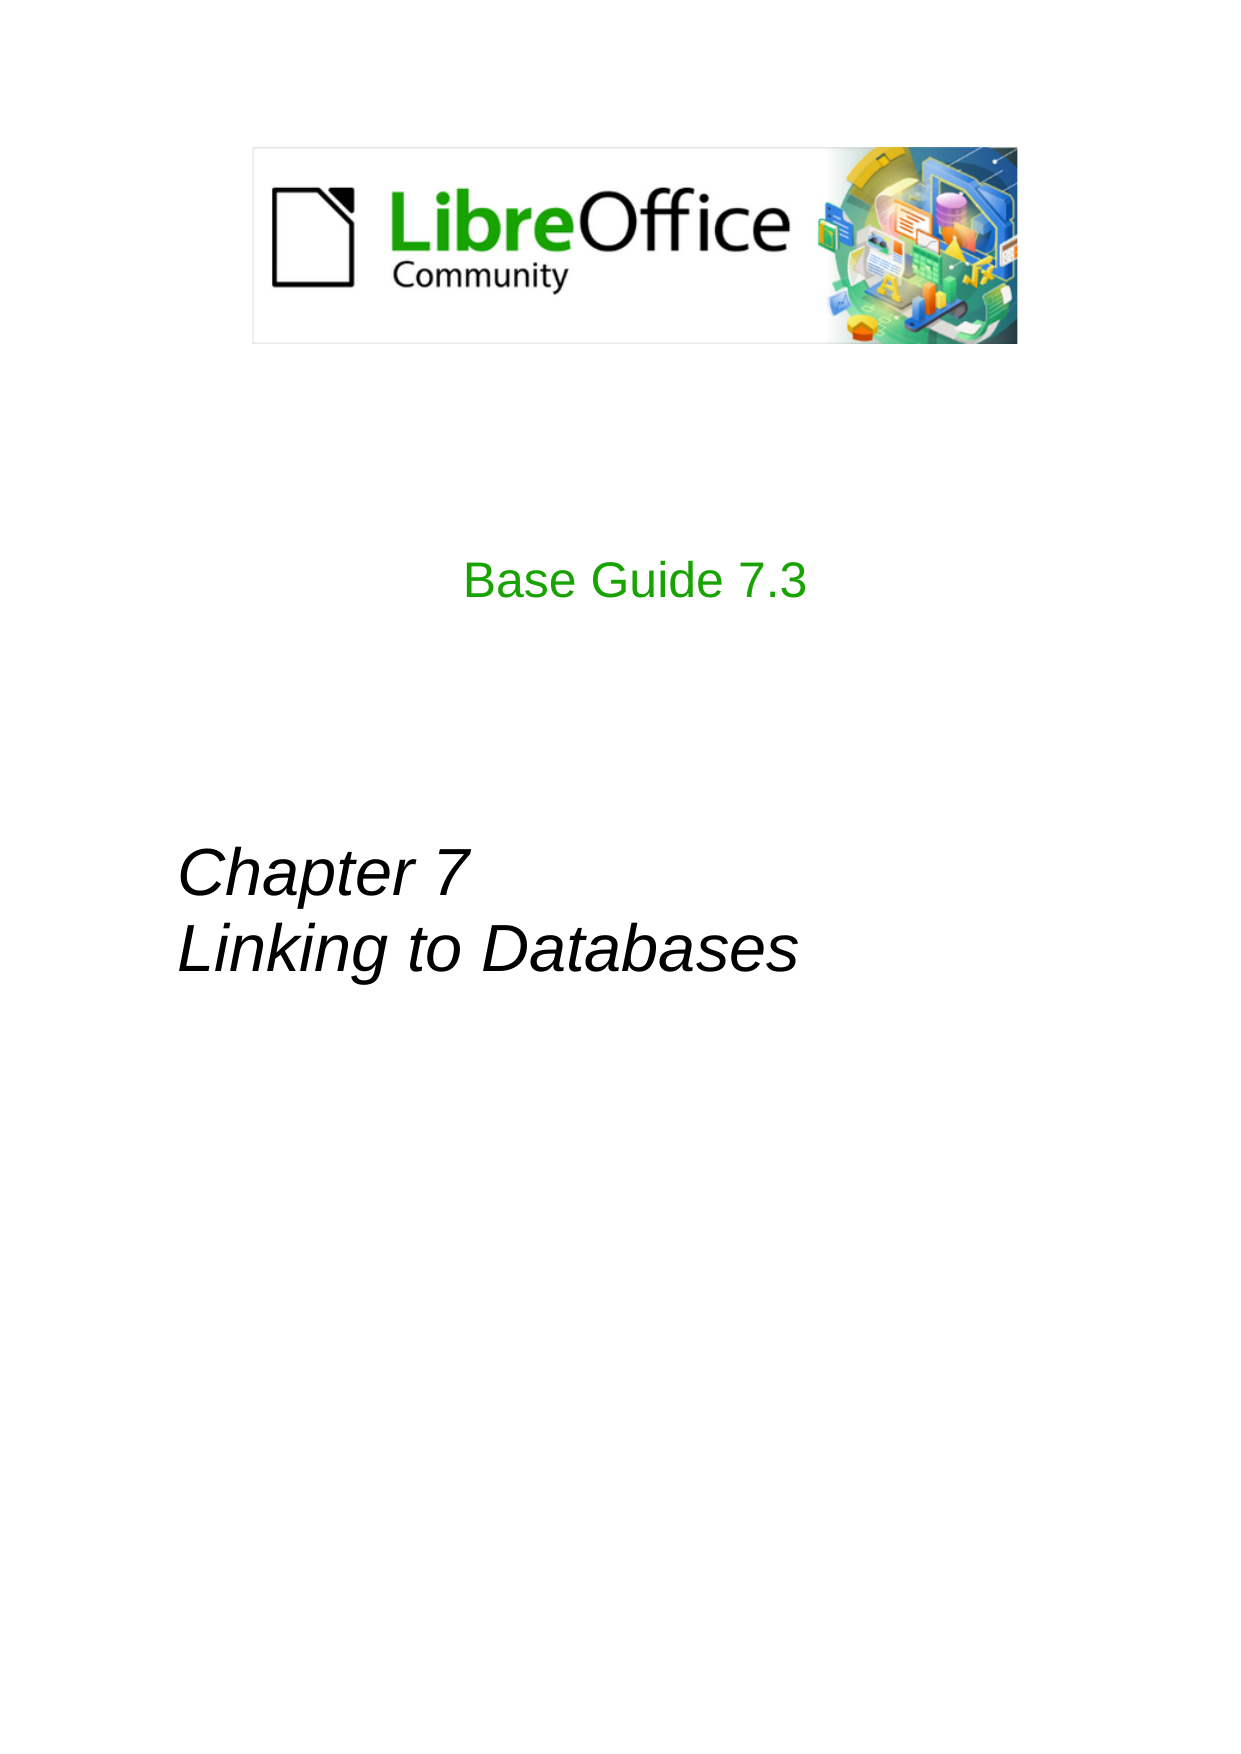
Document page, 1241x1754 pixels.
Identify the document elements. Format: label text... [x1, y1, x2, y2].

picture [252, 147, 1018, 344]
title Chapter 7 Linking to Databases [177, 833, 1093, 986]
text Base Guide 7.3 [177, 550, 1093, 608]
